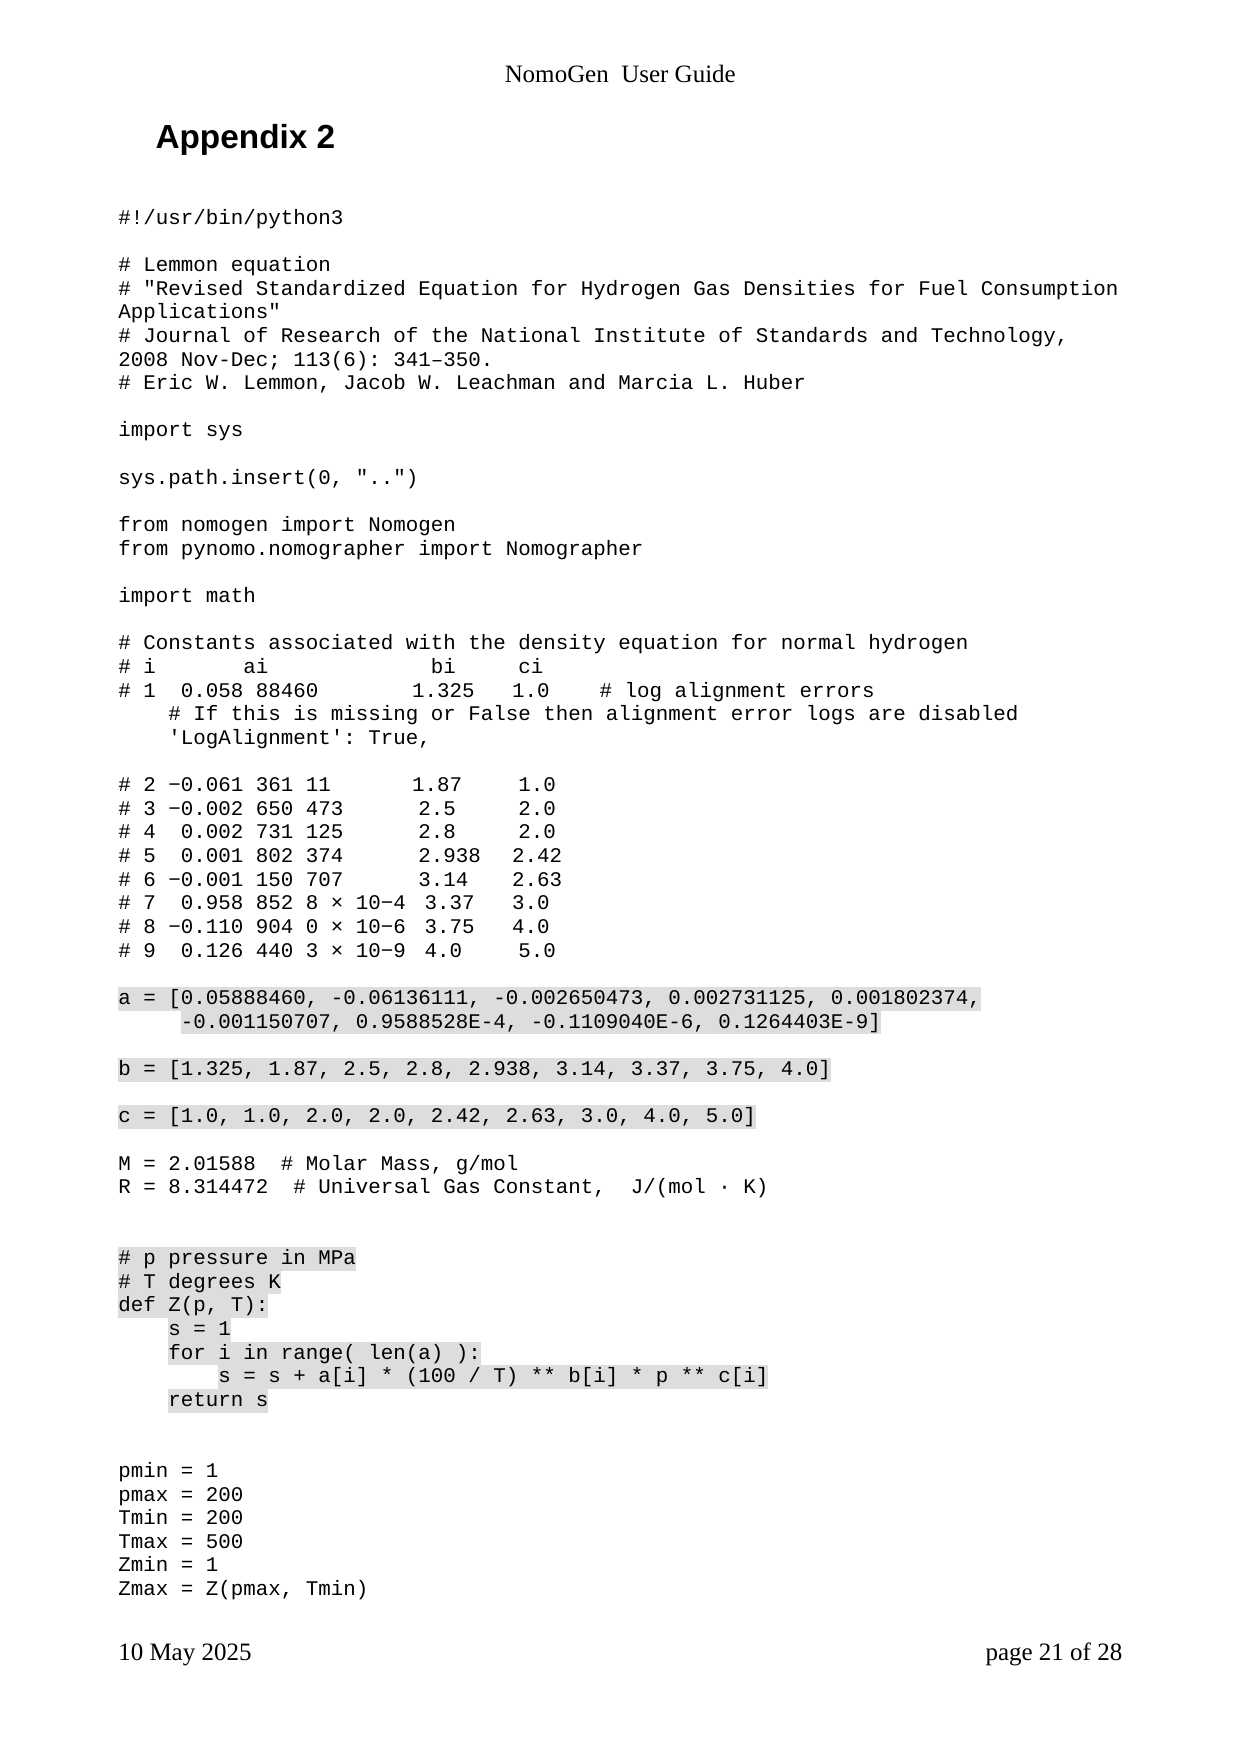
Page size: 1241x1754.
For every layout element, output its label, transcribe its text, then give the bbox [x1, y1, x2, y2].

text # 7 0.958 852 8 × 10−4 3.37 3.0 [118, 892, 1122, 916]
text s = 1 [118, 1318, 1122, 1342]
text # p pressure in MPa [118, 1247, 1122, 1271]
text import sys [118, 419, 1122, 443]
text # 4 0.002 731 125 2.8 2.0 [118, 821, 1122, 845]
text from nomogen import Nomogen [118, 514, 1122, 538]
text # "Revised Standardized Equation for Hydrogen Gas Densities for Fuel Consumption Applications" [118, 278, 1122, 325]
text a = [0.05888460, -0.06136111, -0.002650473, 0.002731125, 0.001802374, [118, 987, 1122, 1011]
text Tmin = 200 [118, 1507, 1122, 1531]
text Tmax = 500 [118, 1531, 1122, 1554]
text 'LogAlignment': True, [118, 727, 1122, 751]
text -0.001150707, 0.9588528E-4, -0.1109040E-6, 0.1264403E-9] [118, 1011, 1122, 1034]
text # 5 0.001 802 374 2.938 2.42 [118, 845, 1122, 869]
text # 2 −0.061 361 11 1.87 1.0 [118, 774, 1122, 798]
text c = [1.0, 1.0, 2.0, 2.0, 2.42, 2.63, 3.0, 4.0, 5.0] [118, 1105, 1122, 1129]
text M = 2.01588 # Molar Mass, g/mol [118, 1152, 1122, 1176]
text # Journal of Research of the National Institute of Standards and Technology, 2008 Nov-Dec; 113(6): 341–350. [118, 325, 1122, 372]
text sys.path.insert(0, "..") [118, 467, 1122, 490]
text import math [118, 585, 1122, 609]
text # i ai bi ci [118, 656, 1122, 679]
text def Z(p, T): [118, 1294, 1122, 1318]
text # T degrees K [118, 1271, 1122, 1294]
text R = 8.314472 # Universal Gas Constant, J/(mol · K) [118, 1176, 1122, 1200]
text # Eric W. Lemmon, Jacob W. Leachman and Marcia L. Huber [118, 372, 1122, 396]
text # 9 0.126 440 3 × 10−9 4.0 5.0 [118, 940, 1122, 963]
text return s [118, 1389, 1122, 1413]
text pmin = 1 [118, 1460, 1122, 1483]
text # 6 −0.001 150 707 3.14 2.63 [118, 869, 1122, 892]
text #!/usr/bin/python3 [118, 207, 1122, 230]
text Zmax = Z(pmax, Tmin) [118, 1578, 1122, 1602]
text pmax = 200 [118, 1483, 1122, 1507]
text for i in range( len(a) ): [118, 1342, 1122, 1365]
text # 3 −0.002 650 473 2.5 2.0 [118, 798, 1122, 821]
text s = s + a[i] * (100 / T) ** b[i] * p ** c[i] [118, 1365, 1122, 1389]
text # 1 0.058 88460 1.325 1.0 # log alignment errors [118, 679, 1122, 703]
text # If this is missing or False then alignment error logs are disabled [118, 703, 1122, 727]
text from pynomo.nomographer import Nomographer [118, 538, 1122, 561]
text b = [1.325, 1.87, 2.5, 2.8, 2.938, 3.14, 3.37, 3.75, 4.0] [118, 1058, 1122, 1082]
text Zmin = 1 [118, 1554, 1122, 1578]
text # Lemmon equation [118, 254, 1122, 278]
text # Constants associated with the density equation for normal hydrogen [118, 632, 1122, 656]
text # 8 −0.110 904 0 × 10−6 3.75 4.0 [118, 916, 1122, 940]
